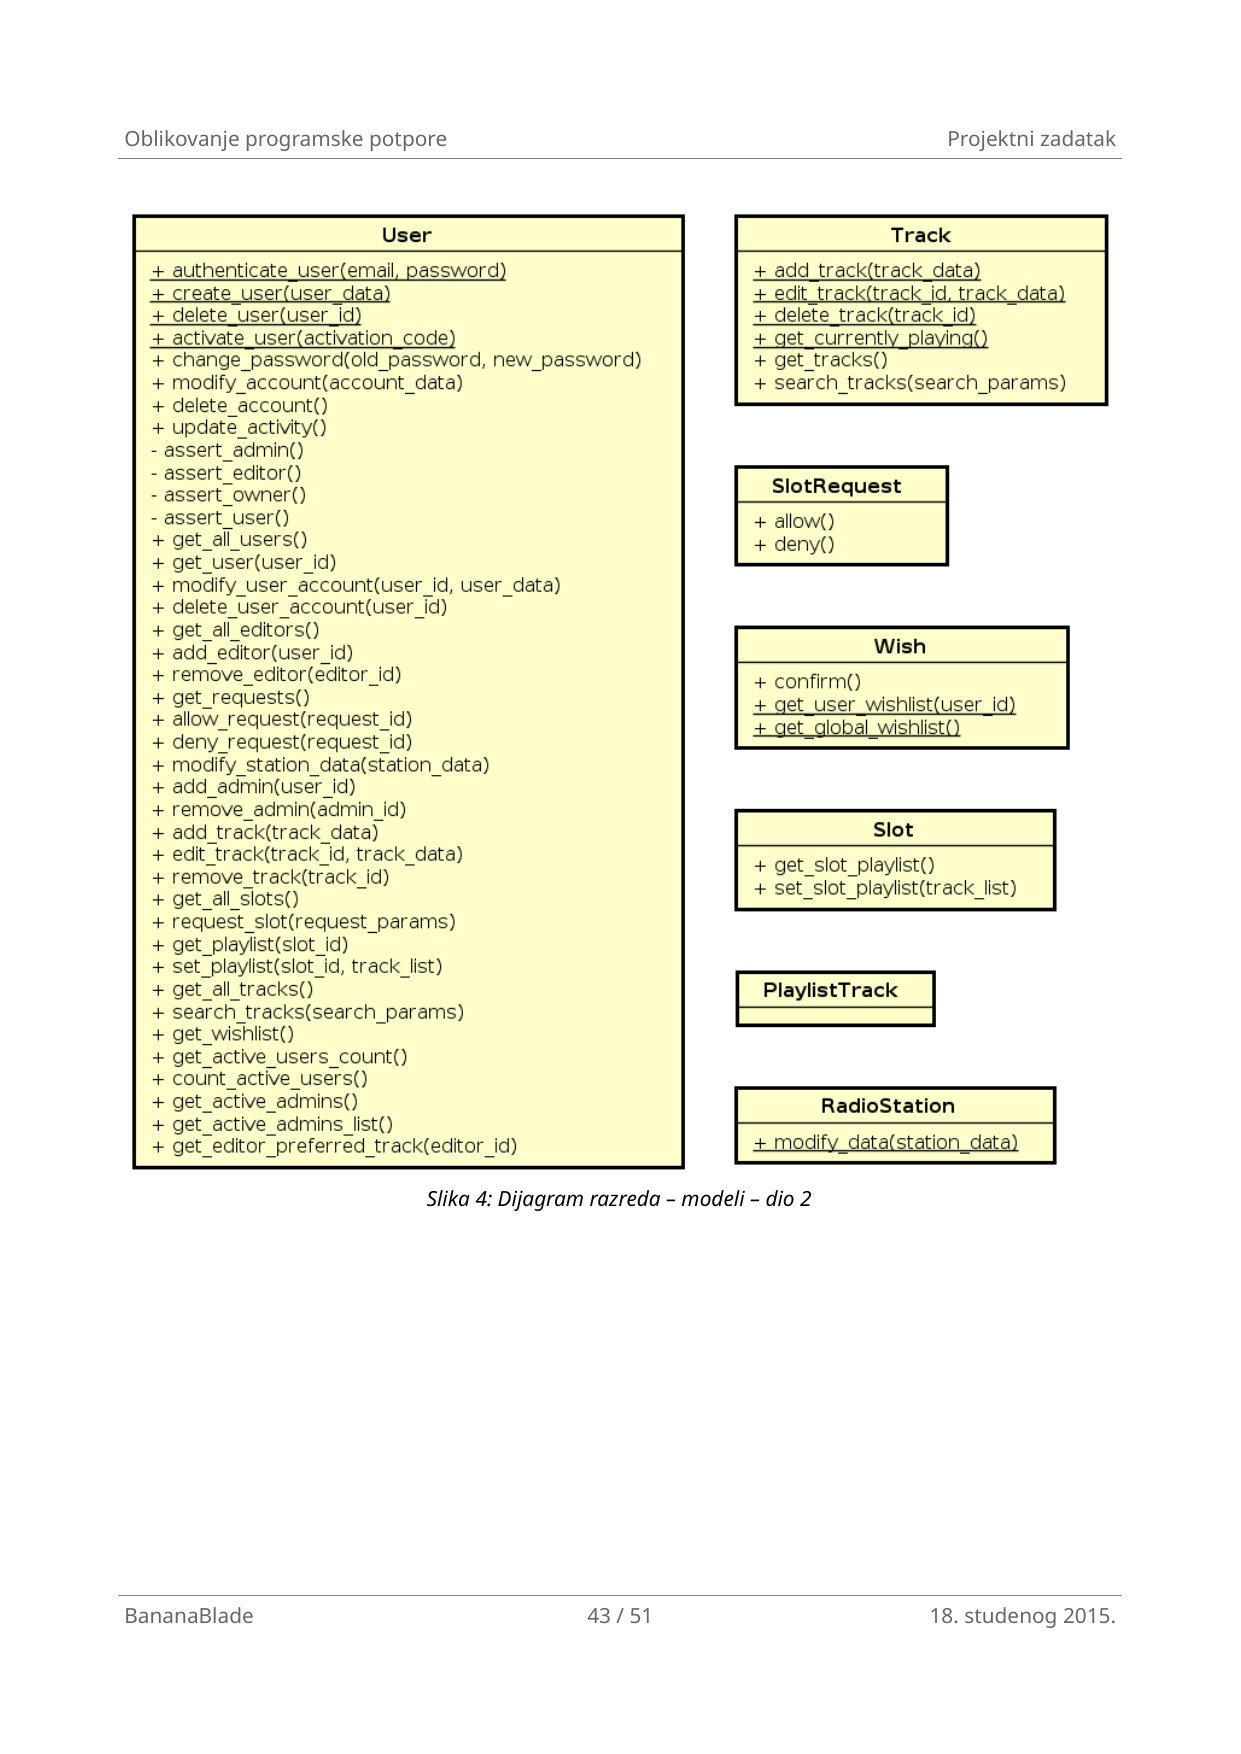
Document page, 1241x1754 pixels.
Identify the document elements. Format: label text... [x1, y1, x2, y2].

picture [118, 200, 1123, 1184]
text Slika 4: Dijagram razreda – modeli – dio 2 [118, 1184, 1122, 1212]
